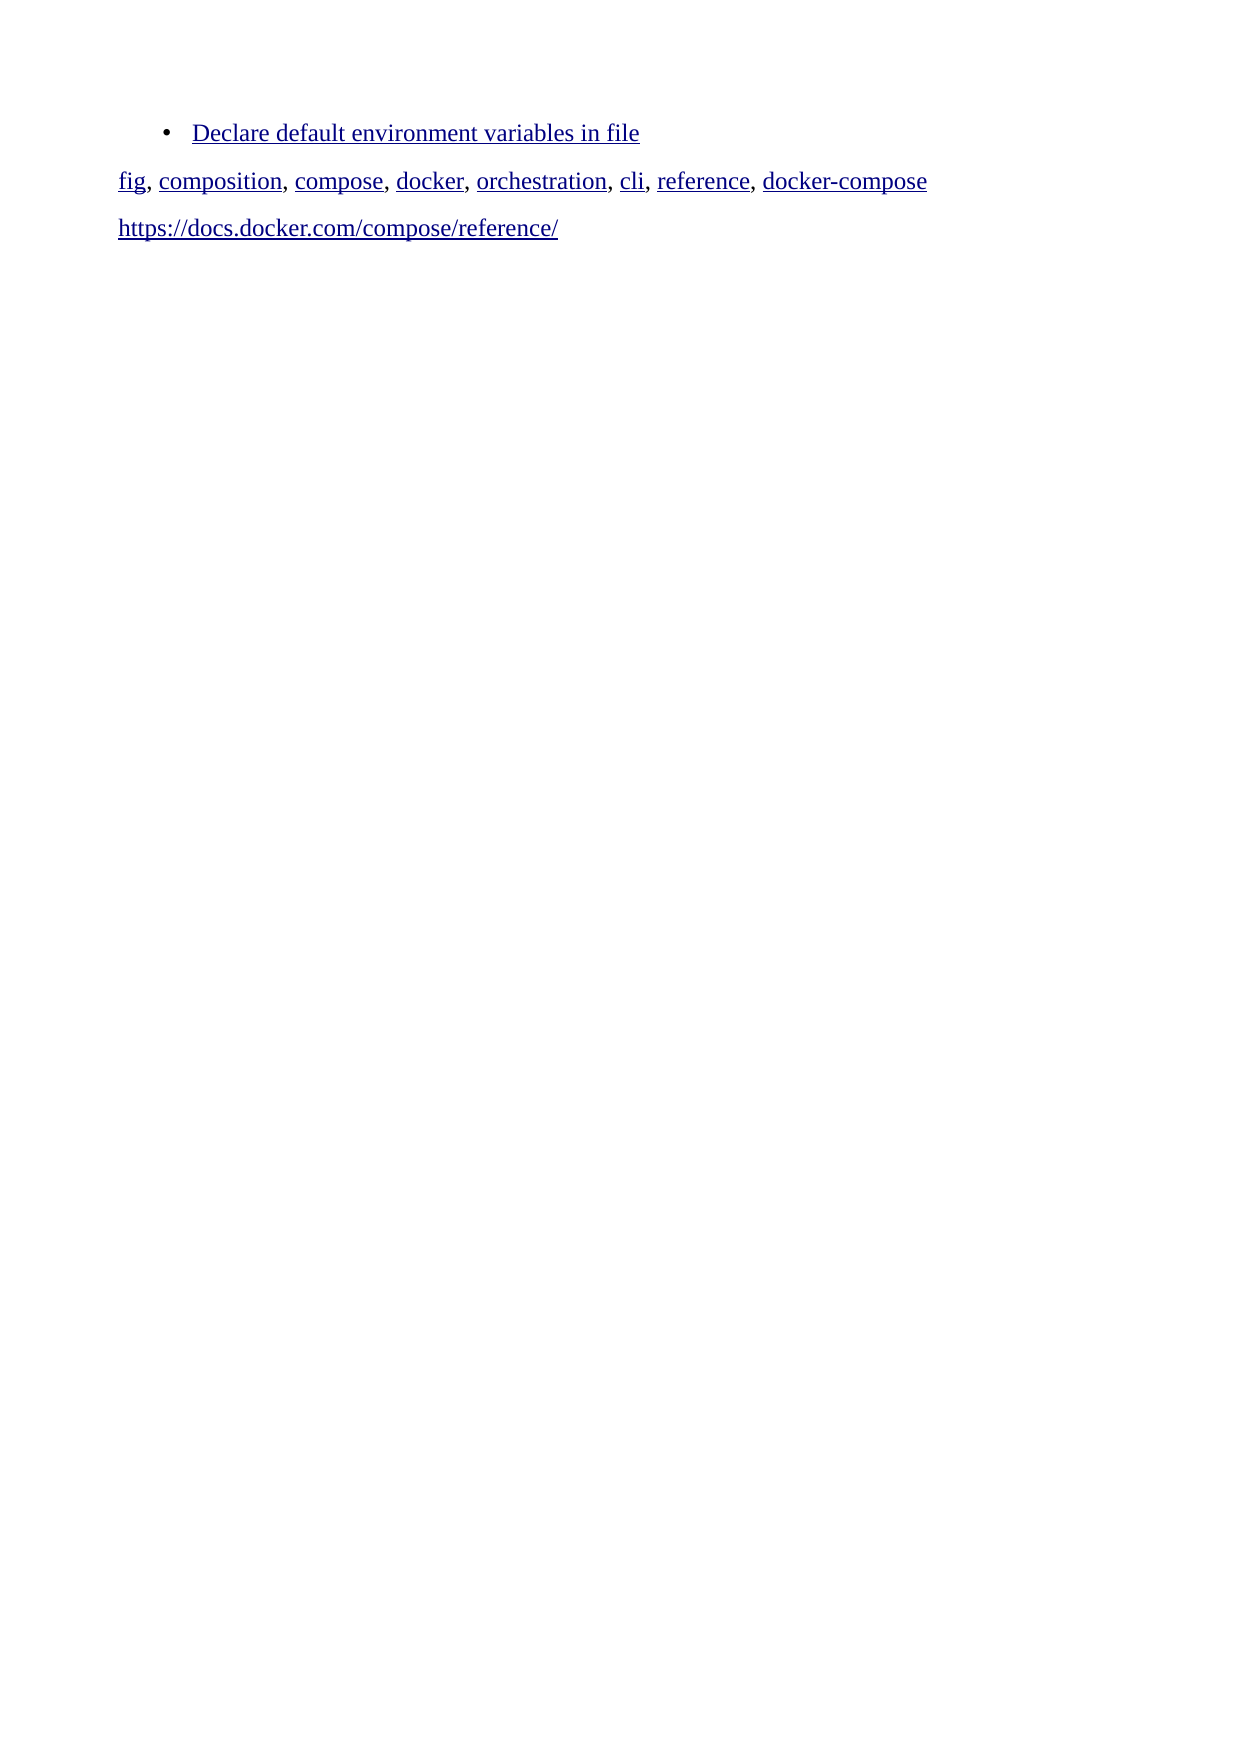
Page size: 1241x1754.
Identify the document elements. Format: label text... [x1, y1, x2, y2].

text https://docs.docker.com/compose/reference/ [118, 213, 1122, 242]
list Declare default environment variables in file [162, 118, 1122, 147]
text fig, composition, compose, docker, orchestration, cli, reference, docker-compose [118, 166, 1122, 194]
